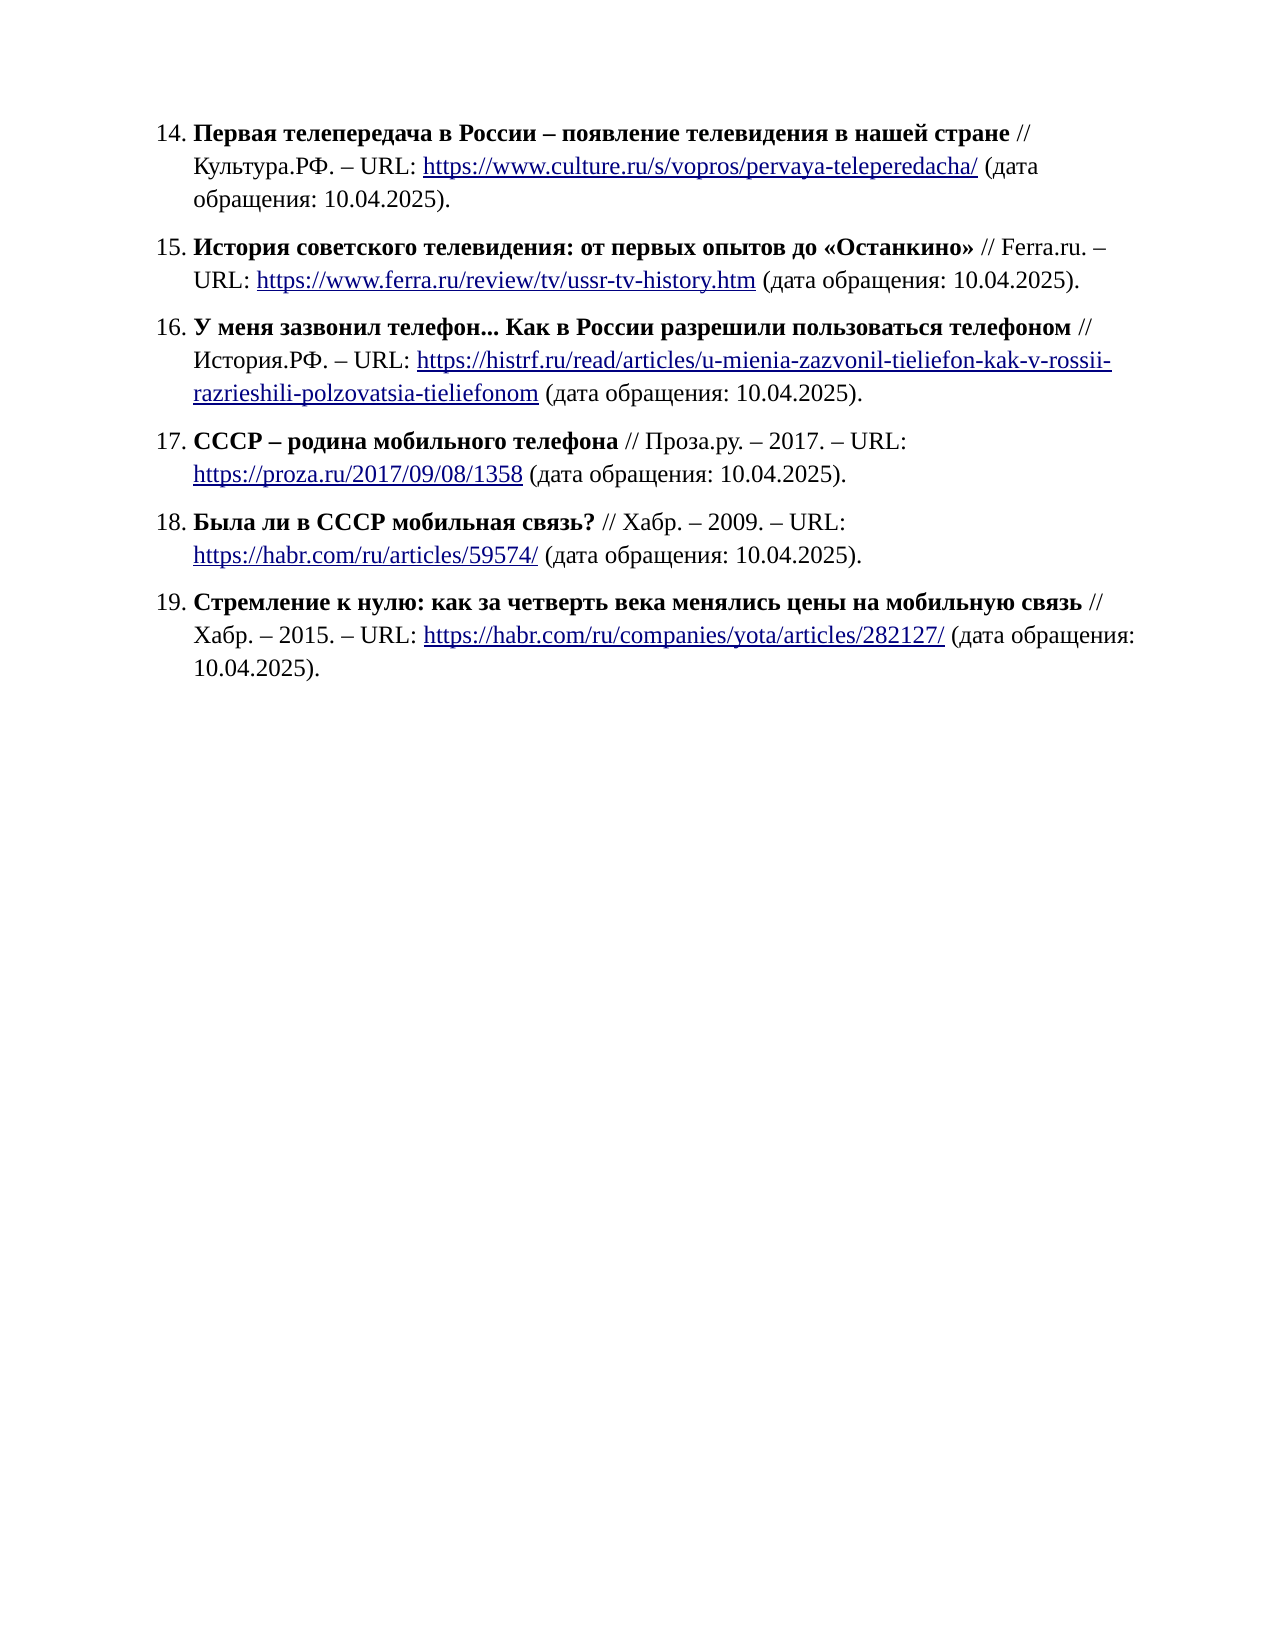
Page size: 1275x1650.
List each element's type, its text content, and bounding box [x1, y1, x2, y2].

list СССР – родина мобильного телефона // Проза.ру. – 2017. – URL: https://proza.ru/2017/09/08/1358 (дата обращения: 10.04.2025). [156, 426, 1157, 488]
list Первая телепередача в России – появление телевидения в нашей стране // Культура.РФ. – URL: https://www.culture.ru/s/vopros/pervaya-teleperedacha/ (дата обращения: 10.04.2025). [156, 118, 1157, 213]
list Была ли в СССР мобильная связь? // Хабр. – 2009. – URL: https://habr.com/ru/articles/59574/ (дата обращения: 10.04.2025). [156, 507, 1157, 568]
list История советского телевидения: от первых опытов до «Останкино» // Ferra.ru. – URL: https://www.ferra.ru/review/tv/ussr-tv-history.htm (дата обращения: 10.04.2025). [156, 232, 1157, 293]
list Стремление к нулю: как за четверть века менялись цены на мобильную связь // Хабр. – 2015. – URL: https://habr.com/ru/companies/yota/articles/282127/ (дата обращения: 10.04.2025). [156, 587, 1157, 682]
list У меня зазвонил телефон... Как в России разрешили пользоваться телефоном // История.РФ. – URL: https://histrf.ru/read/articles/u-mienia-zazvonil-tieliefon-kak-v-rossii-razrieshili-polzovatsia-tieliefonom (дата обращения: 10.04.2025). [156, 312, 1157, 407]
